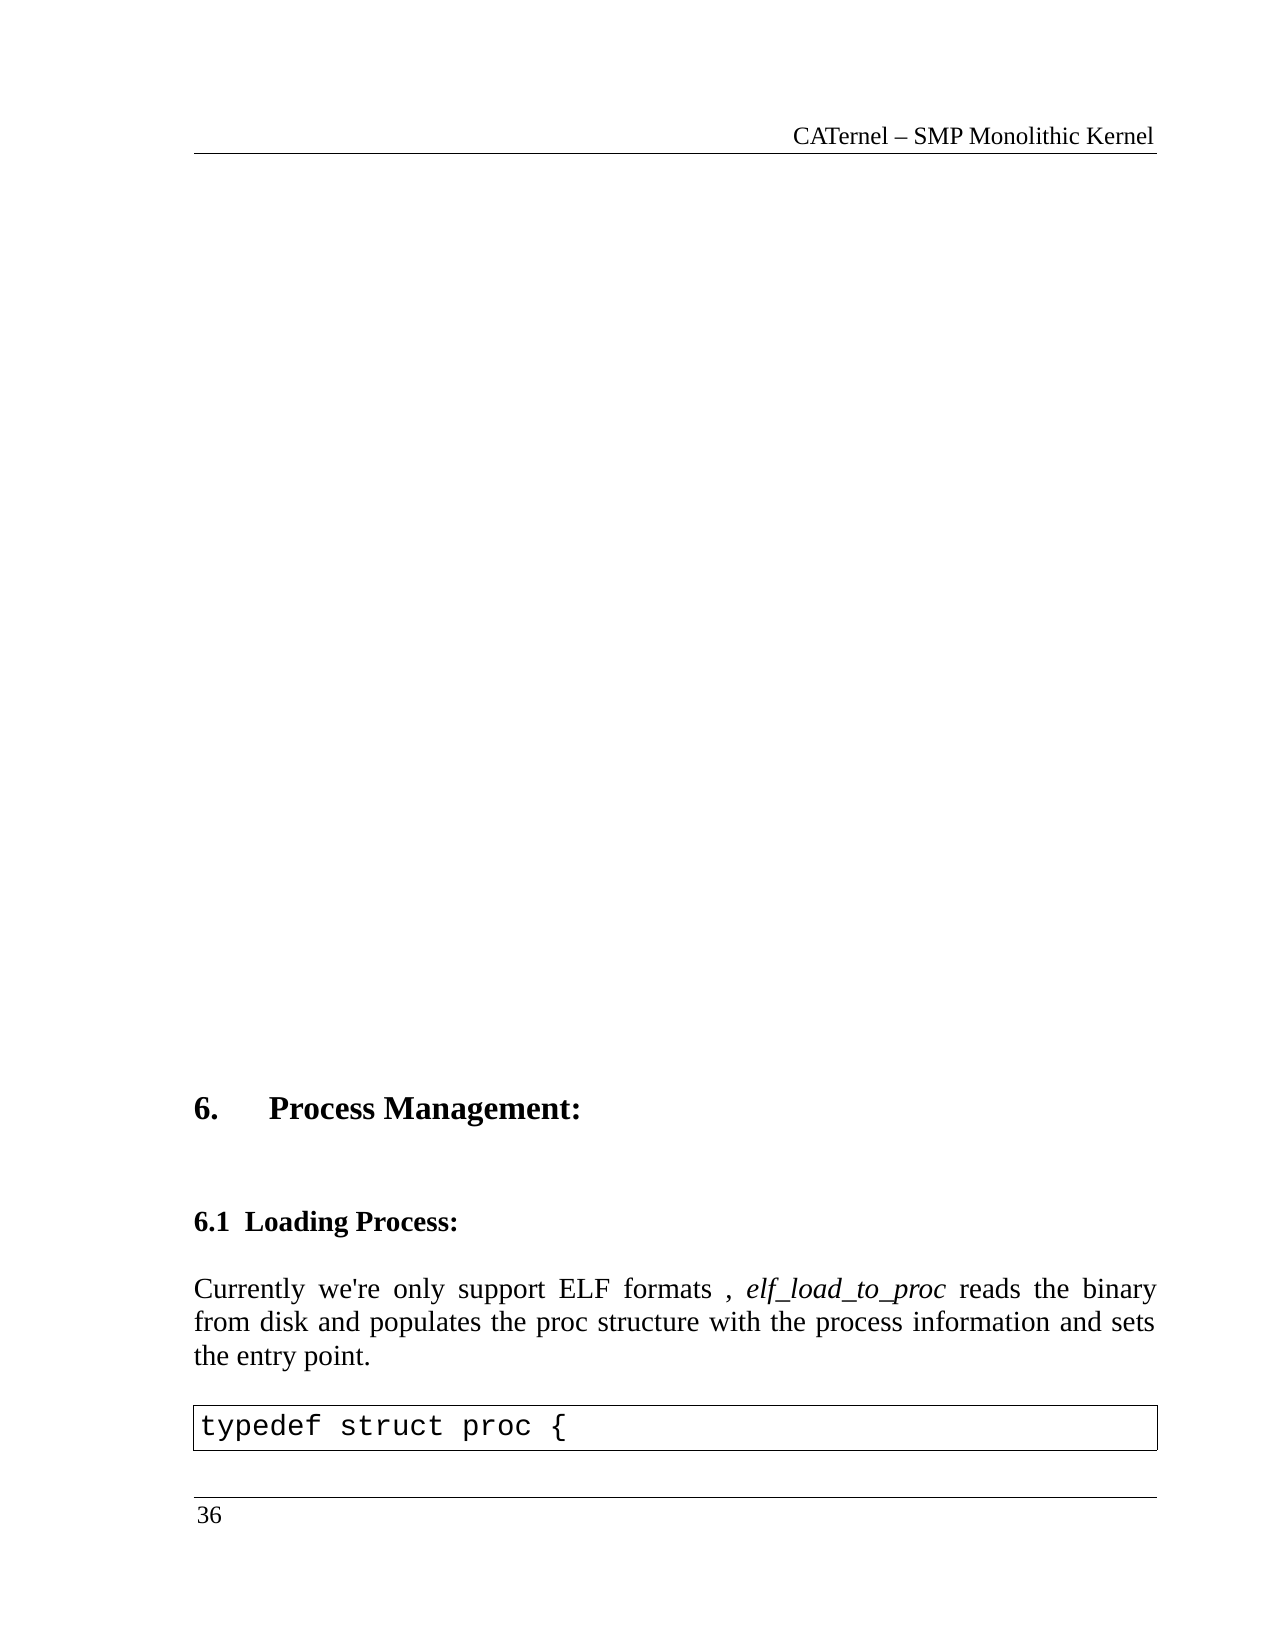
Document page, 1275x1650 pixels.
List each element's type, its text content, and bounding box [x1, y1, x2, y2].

text Currently we're only support ELF formats , elf_load_to_proc reads the binary from disk and populates the proc structure with the process information and sets the entry point. [193, 1271, 1157, 1371]
list Process Management: [193, 1089, 1157, 1127]
table_header typedef struct proc { [194, 1406, 1157, 1449]
list 6.1 Loading Process: [193, 1204, 1157, 1237]
